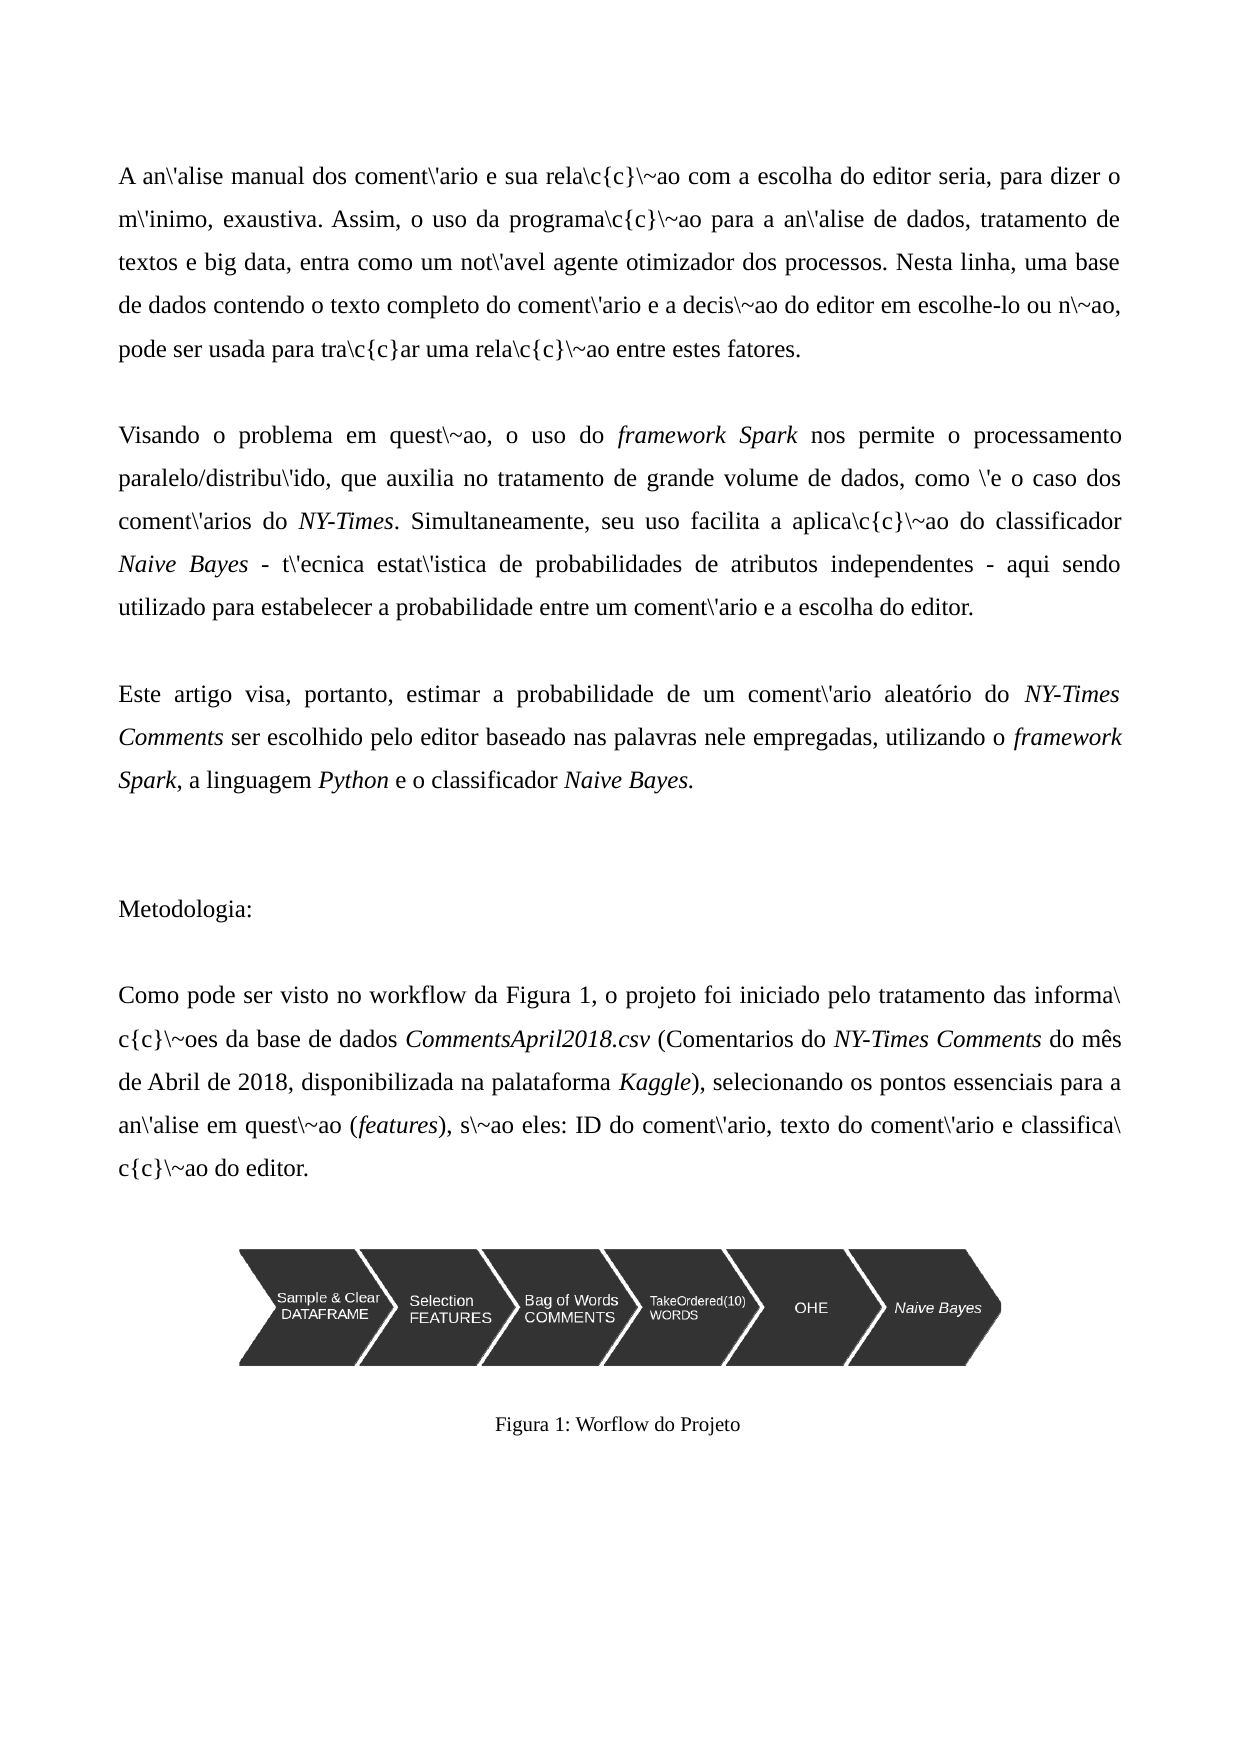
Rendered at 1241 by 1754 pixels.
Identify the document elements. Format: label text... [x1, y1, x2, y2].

text Como pode ser visto no workflow da Figura 1, o projeto foi iniciado pelo tratamento das informa\c{c}\~oes da base de dados CommentsApril2018.csv (Comentarios do NY-Times Comments do mês de Abril de 2018, disponibilizada na palataforma Kaggle), selecionando os pontos essenciais para a an\'alise em quest\~ao (features), s\~ao eles: ID do coment\'ario, texto do coment\'ario e classifica\c{c}\~ao do editor. [118, 981, 1122, 1182]
text Metodologia: [118, 894, 1122, 923]
text Este artigo visa, portanto, estimar a probabilidade de um coment\'ario aleatório do NY-Times Comments ser escolhido pelo editor baseado nas palavras nele empregadas, utilizando o framework Spark, a linguagem Python e o classificador Naive Bayes. [118, 679, 1122, 794]
text A an\'alise manual dos coment\'ario e sua rela\c{c}\~ao com a escolha do editor seria, para dizer o m\'inimo, exaustiva. Assim, o uso da programa\c{c}\~ao para a an\'alise de dados, tratamento de textos e big data, entra como um not\'avel agente otimizador dos processos. Nesta linha, uma base de dados contendo o texto completo do coment\'ario e a decis\~ao do editor em escolhe-lo ou n\~ao, pode ser usada para tra\c{c}ar uma rela\c{c}\~ao entre estes fatores. [118, 161, 1122, 362]
picture [321, 1239, 1002, 1371]
text Figura 1: Worflow do Projeto [118, 1412, 1122, 1436]
text Visando o problema em quest\~ao, o uso do framework Spark nos permite o processamento paralelo/distribu\'ido, que auxilia no tratamento de grande volume de dados, como \'e o caso dos coment\'arios do NY-Times. Simultaneamente, seu uso facilita a aplica\c{c}\~ao do classificador Naive Bayes - t\'ecnica estat\'istica de probabilidades de atributos independentes - aqui sendo utilizado para estabelecer a probabilidade entre um coment\'ario e a escolha do editor. [118, 420, 1122, 621]
